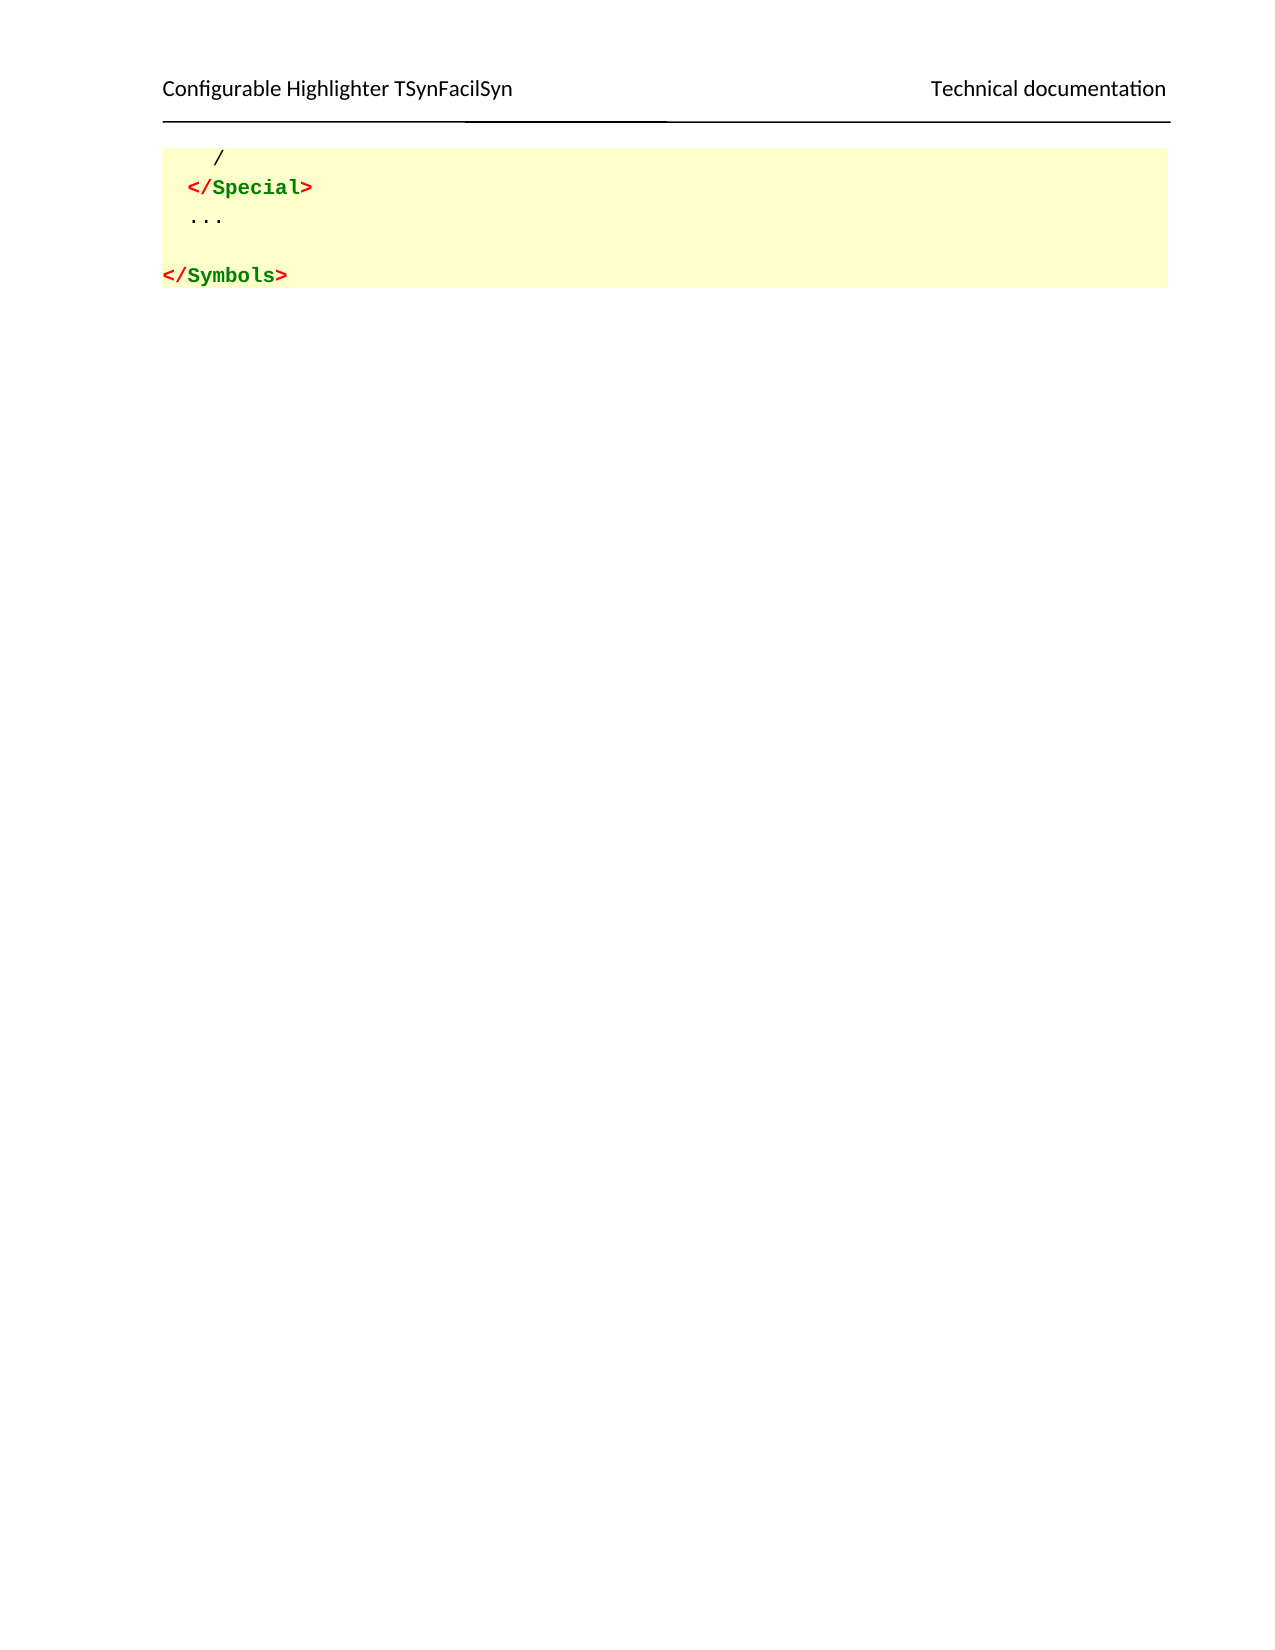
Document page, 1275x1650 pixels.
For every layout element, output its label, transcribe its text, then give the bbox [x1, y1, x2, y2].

text / [162, 148, 1167, 171]
text </Symbols> [162, 265, 1167, 288]
text ... [162, 206, 1167, 230]
text </Special> [162, 177, 1167, 201]
